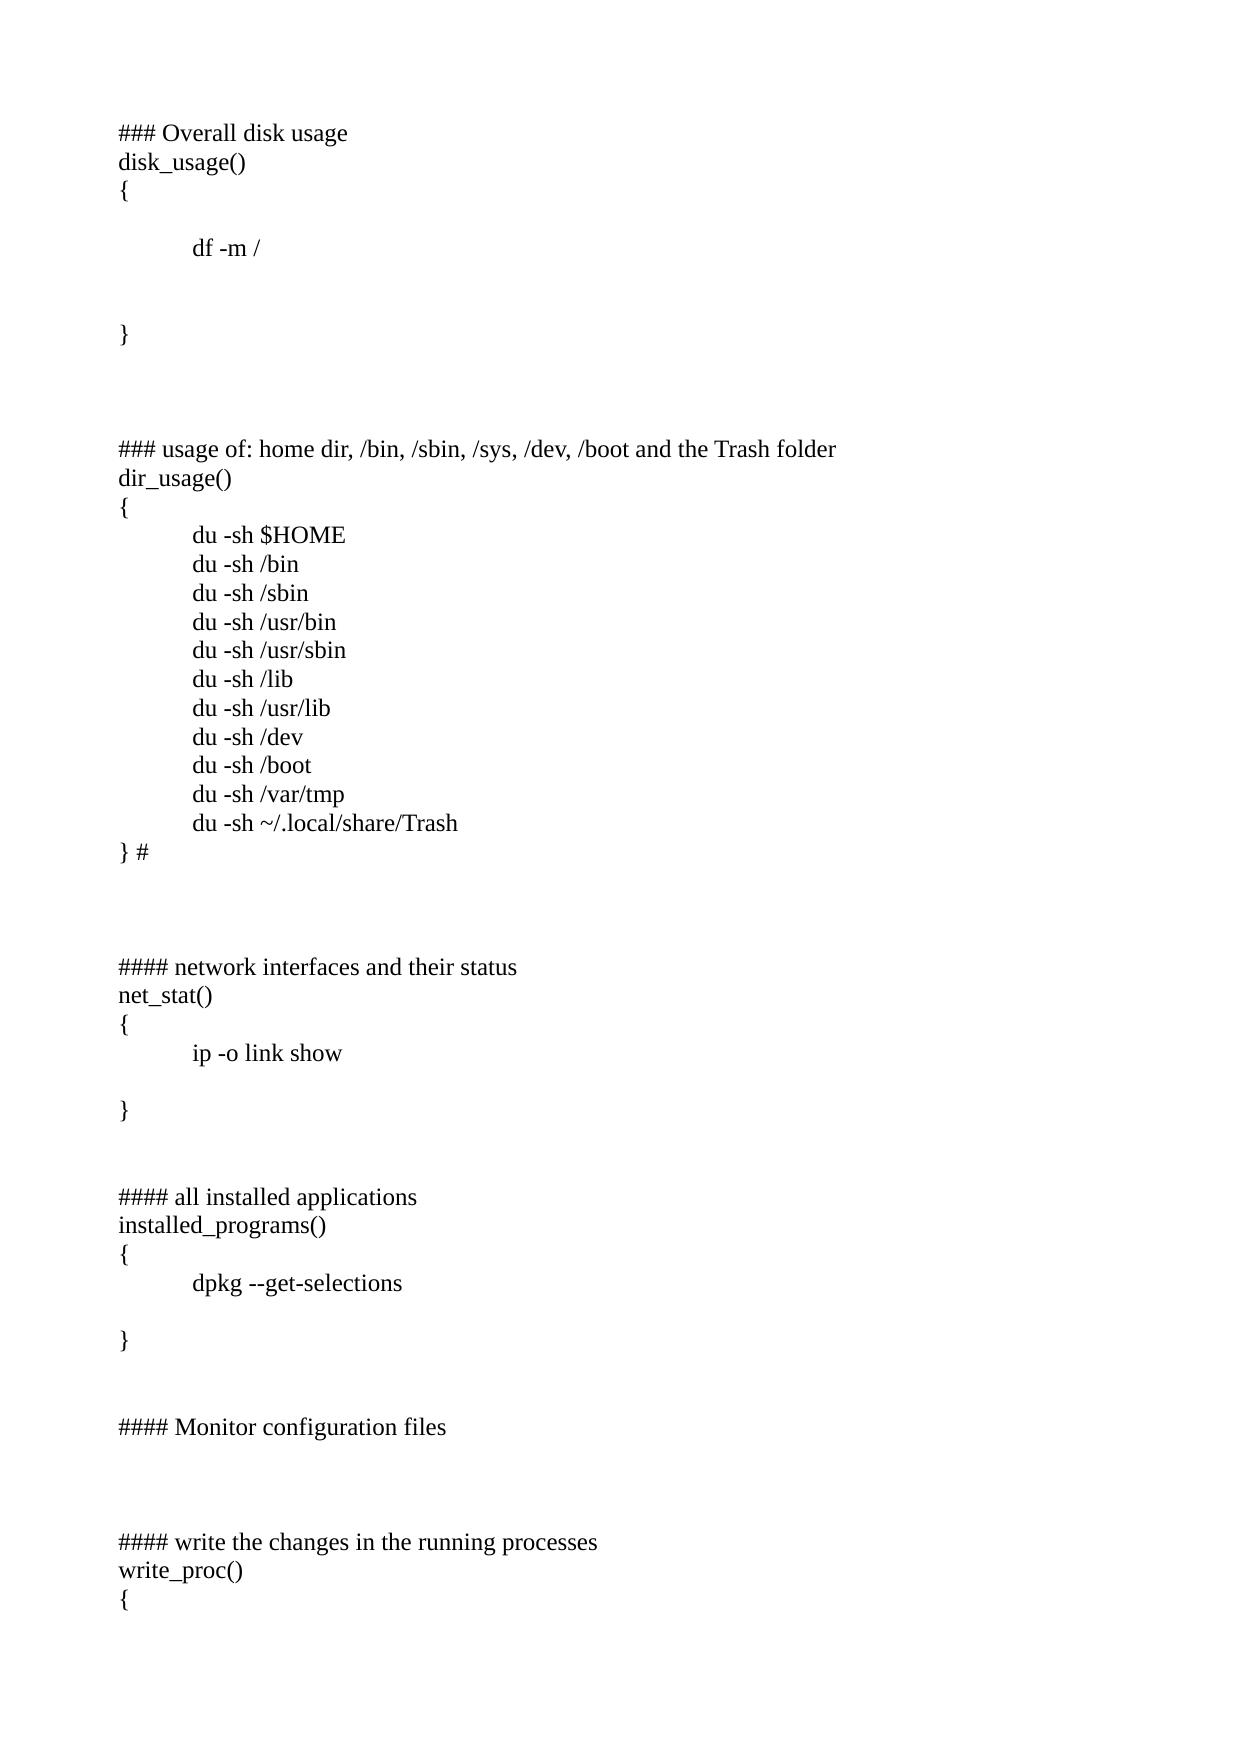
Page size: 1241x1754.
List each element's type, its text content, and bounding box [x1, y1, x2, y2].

text write_proc() [118, 1556, 1122, 1584]
text { [118, 176, 1122, 204]
text } [118, 1326, 1122, 1354]
text dpkg --get-selections [118, 1268, 1122, 1297]
text installed_programs() [118, 1211, 1122, 1239]
text dir_usage() [118, 463, 1122, 492]
text ### Overall disk usage [118, 118, 1122, 147]
text du -sh /usr/sbin [118, 636, 1122, 664]
text net_stat() [118, 981, 1122, 1009]
text ### usage of: home dir, /bin, /sbin, /sys, /dev, /boot and the Trash folder [118, 434, 1122, 463]
text du -sh /lib [118, 664, 1122, 693]
text ip -o link show [118, 1038, 1122, 1067]
text { [118, 1009, 1122, 1038]
text du -sh ~/.local/share/Trash [118, 808, 1122, 837]
text du -sh $HOME [118, 521, 1122, 549]
text du -sh /usr/bin [118, 607, 1122, 636]
text } [118, 319, 1122, 348]
text { [118, 1239, 1122, 1268]
text disk_usage() [118, 147, 1122, 176]
text #### write the changes in the running processes [118, 1527, 1122, 1556]
text { [118, 492, 1122, 521]
text du -sh /dev [118, 722, 1122, 751]
text du -sh /var/tmp [118, 779, 1122, 808]
text df -m / [118, 233, 1122, 262]
text } [118, 1096, 1122, 1124]
text du -sh /bin [118, 549, 1122, 578]
text { [118, 1584, 1122, 1613]
text } # [118, 837, 1122, 866]
text du -sh /boot [118, 751, 1122, 779]
text #### network interfaces and their status [118, 952, 1122, 981]
text #### all installed applications [118, 1182, 1122, 1211]
text #### Monitor configuration files [118, 1412, 1122, 1441]
text du -sh /sbin [118, 578, 1122, 607]
text du -sh /usr/lib [118, 693, 1122, 722]
